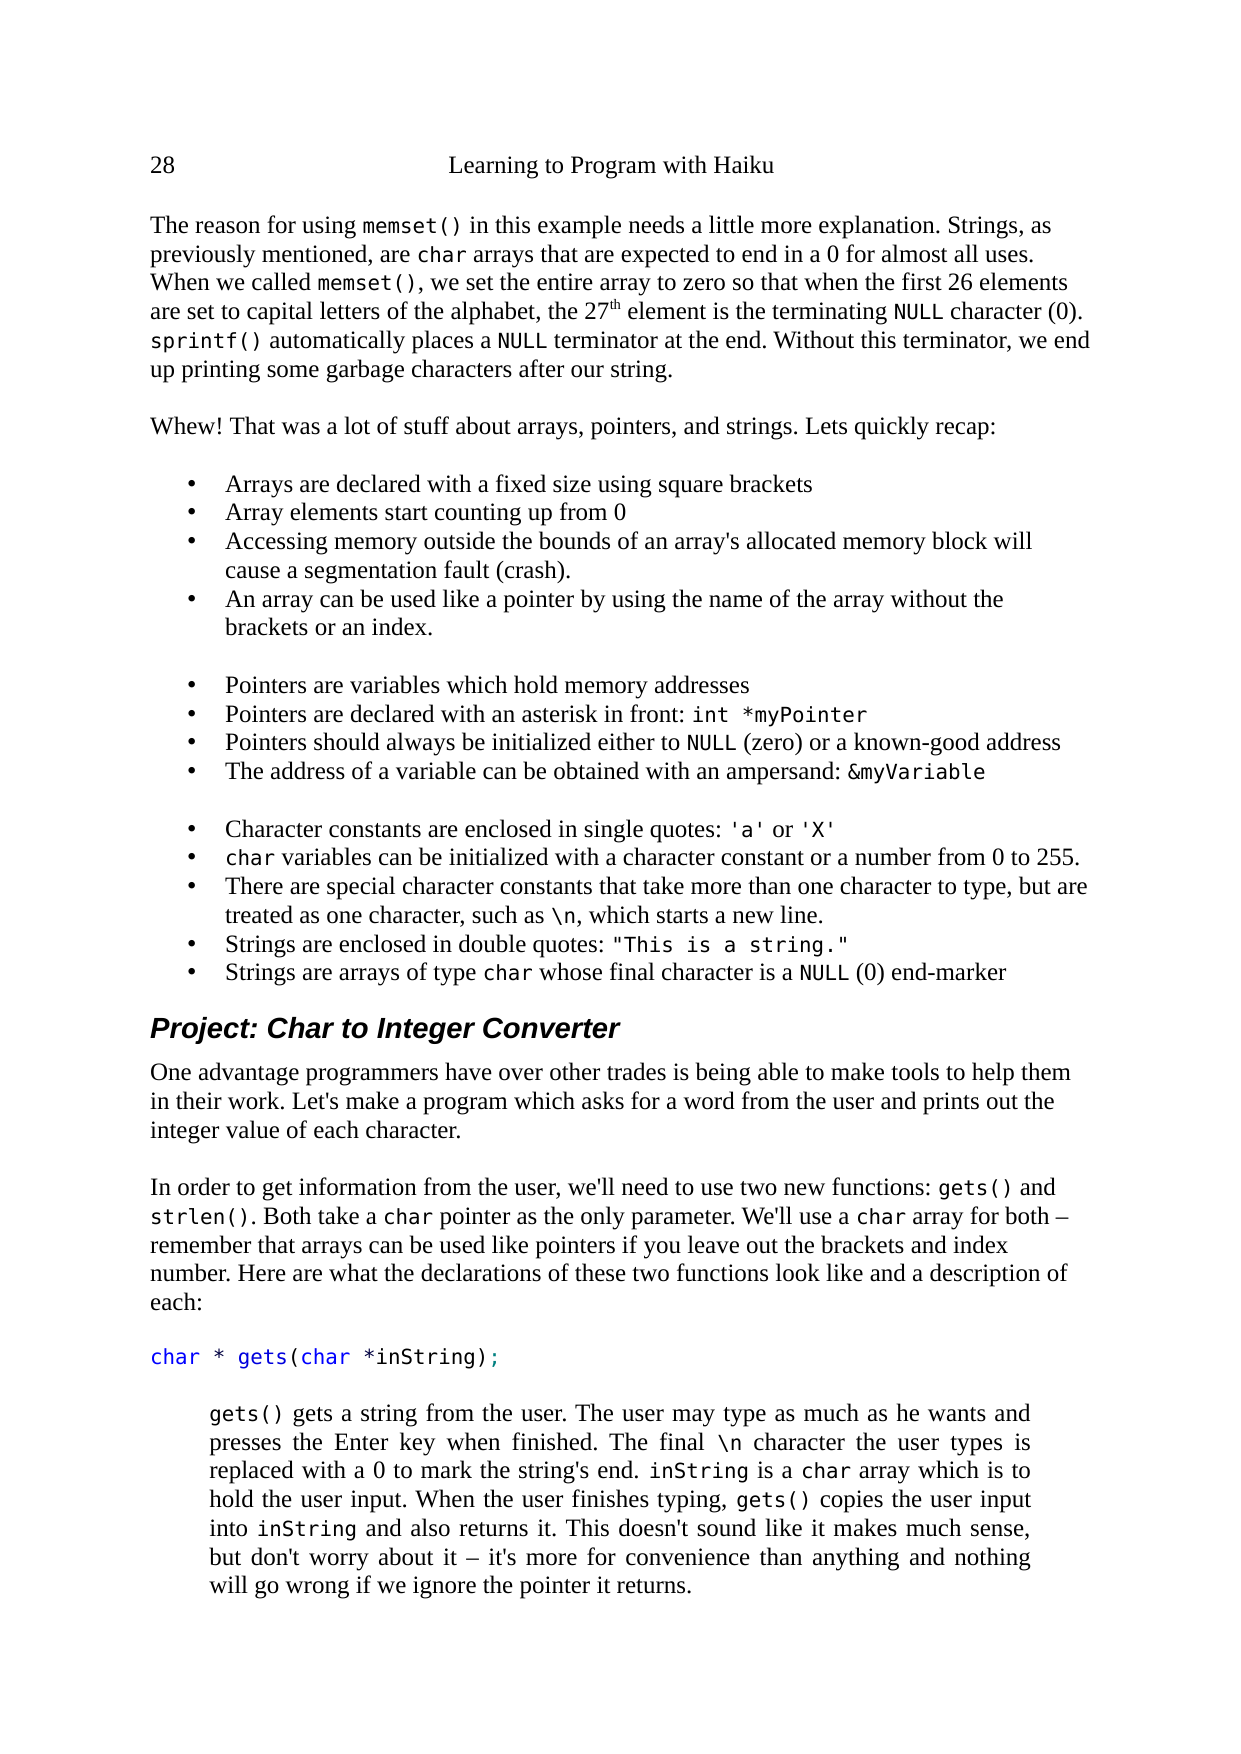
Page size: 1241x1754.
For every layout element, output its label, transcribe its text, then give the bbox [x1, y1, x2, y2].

list Accessing memory outside the bounds of an array's allocated memory block will cause a segmentation fault (crash). [187, 526, 1091, 584]
text char * gets(char *inString); [150, 1345, 1091, 1369]
list Pointers are variables which hold memory addresses [187, 670, 1091, 699]
list char variables can be initialized with a character constant or a number from 0 to 255. [187, 842, 1091, 871]
list There are special character constants that take more than one character to type, but are treated as one character, such as \n, which starts a new line. [187, 871, 1091, 929]
text In order to get information from the user, we'll need to use two new functions: gets() and strlen(). Both take a char pointer as the only parameter. We'll use a char array for both – remember that arrays can be used like pointers if you leave out the brackets and index number. Here are what the declarations of these two functions look like and a description of each: [150, 1172, 1091, 1316]
text Whew! That was a lot of stuff about arrays, pointers, and strings. Lets quickly recap: [150, 411, 1091, 440]
list Strings are arrays of type char whose final character is a NULL (0) end-marker [187, 957, 1091, 986]
list The address of a variable can be obtained with an ampersand: &myVariable [187, 756, 1091, 785]
list Arrays are declared with a fixed size using square brackets [187, 469, 1091, 497]
text One advantage programmers have over other trades is being able to make tools to help them in their work. Let's make a program which asks for a word from the user and prints out the integer value of each character. [150, 1057, 1091, 1143]
subtitle Project: Char to Integer Converter [150, 1011, 1091, 1045]
text gets() gets a string from the user. The user may type as much as he wants and presses the Enter key when finished. The final \n character the user types is replaced with a 0 to mark the string's end. inString is a char array which is to hold the user input. When the user finishes typing, gets() copies the user input into inString and also returns it. This doesn't sound like it makes much sense, but don't worry about it – it's more for convenience than anything and nothing will go wrong if we ignore the pointer it returns. [209, 1398, 1031, 1599]
list Pointers are declared with an asterisk in front: int *myPointer [187, 699, 1091, 727]
list Strings are enclosed in double quotes: "This is a string." [187, 929, 1091, 957]
text The reason for using memset() in this example needs a little more explanation. Strings, as previously mentioned, are char arrays that are expected to end in a 0 for almost all uses. When we called memset(), we set the entire array to zero so that when the first 26 elements are set to capital letters of the alphabet, the 27th element is the terminating NULL character (0). sprintf() automatically places a NULL terminator at the end. Without this terminator, we end up printing some garbage characters after our string. [150, 210, 1091, 382]
list Character constants are enclosed in single quotes: 'a' or 'X' [187, 814, 1091, 842]
list Pointers should always be initialized either to NULL (zero) or a known-good address [187, 727, 1091, 756]
list An array can be used like a pointer by using the name of the array without the brackets or an index. [187, 584, 1091, 641]
list Array elements start counting up from 0 [187, 497, 1091, 526]
